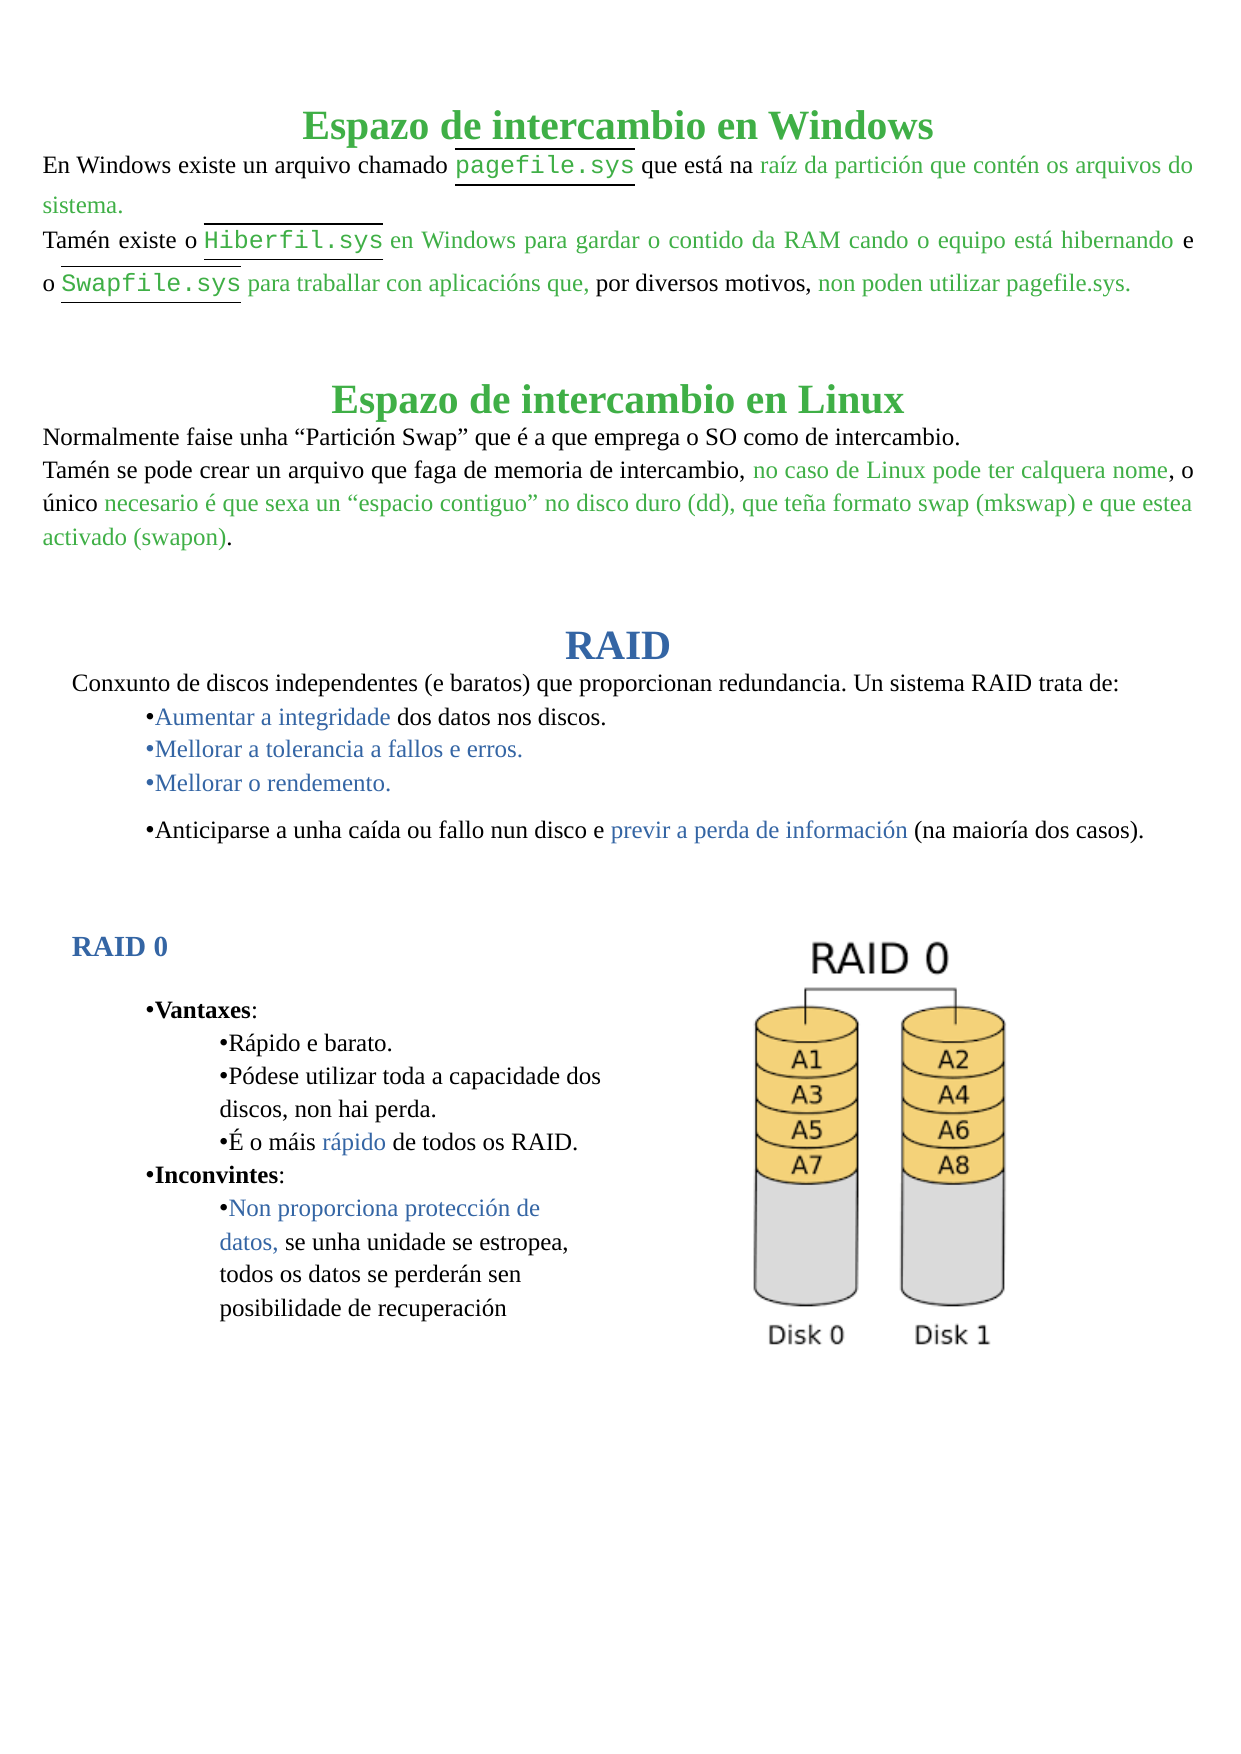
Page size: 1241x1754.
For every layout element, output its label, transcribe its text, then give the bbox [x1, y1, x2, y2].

list Vantaxes: [72, 995, 603, 1024]
list Aumentar a integridade dos datos nos discos. [72, 702, 1194, 730]
picture [736, 928, 1022, 1368]
subtitle Espazo de intercambio en Windows [42, 100, 1194, 148]
text Tamén se pode crear un arquivo que faga de memoria de intercambio, no caso de Linux pode ter calquera nome, o único necesario é que sexa un “espacio contiguo” no disco duro (dd), que teña formato swap (mkswap) e que estea activado (swapon). [42, 456, 1194, 550]
text Tamén existe o Hiberfil.sys en Windows para gardar o contido da RAM cando o equipo está hibernando e o Swapfile.sys para traballar con aplicacións que, por diversos motivos, non poden utilizar pagefile.sys. [42, 223, 1194, 303]
list Rápido e barato. [72, 1028, 603, 1057]
list Pódese utilizar toda a capacidade dos discos, non hai perda. [72, 1061, 603, 1123]
list Mellorar a tolerancia a fallos e erros. [72, 734, 1194, 763]
text En Windows existe un arquivo chamado pagefile.sys que está na raíz da partición que contén os arquivos do sistema. [42, 148, 1194, 219]
text Conxunto de discos independentes (e baratos) que proporcionan redundancia. Un sistema RAID trata de: [72, 668, 1194, 697]
subtitle RAID 0 [72, 929, 603, 962]
text Normalmente faise unha “Partición Swap” que é a que emprega o SO como de intercambio. [42, 422, 1194, 451]
list Mellorar o rendemento. [72, 768, 1194, 796]
list É o máis rápido de todos os RAID. [72, 1127, 603, 1156]
list Non proporciona protección de datos, se unha unidade se estropea, todos os datos se perderán sen posibilidade de recuperación [72, 1193, 603, 1321]
list Anticiparse a unha caída ou fallo nun disco e previr a perda de información (na maioría dos casos). [72, 815, 1194, 844]
list Inconvintes: [72, 1161, 603, 1189]
subtitle RAID [42, 621, 1194, 668]
subtitle Espazo de intercambio en Linux [42, 374, 1194, 422]
